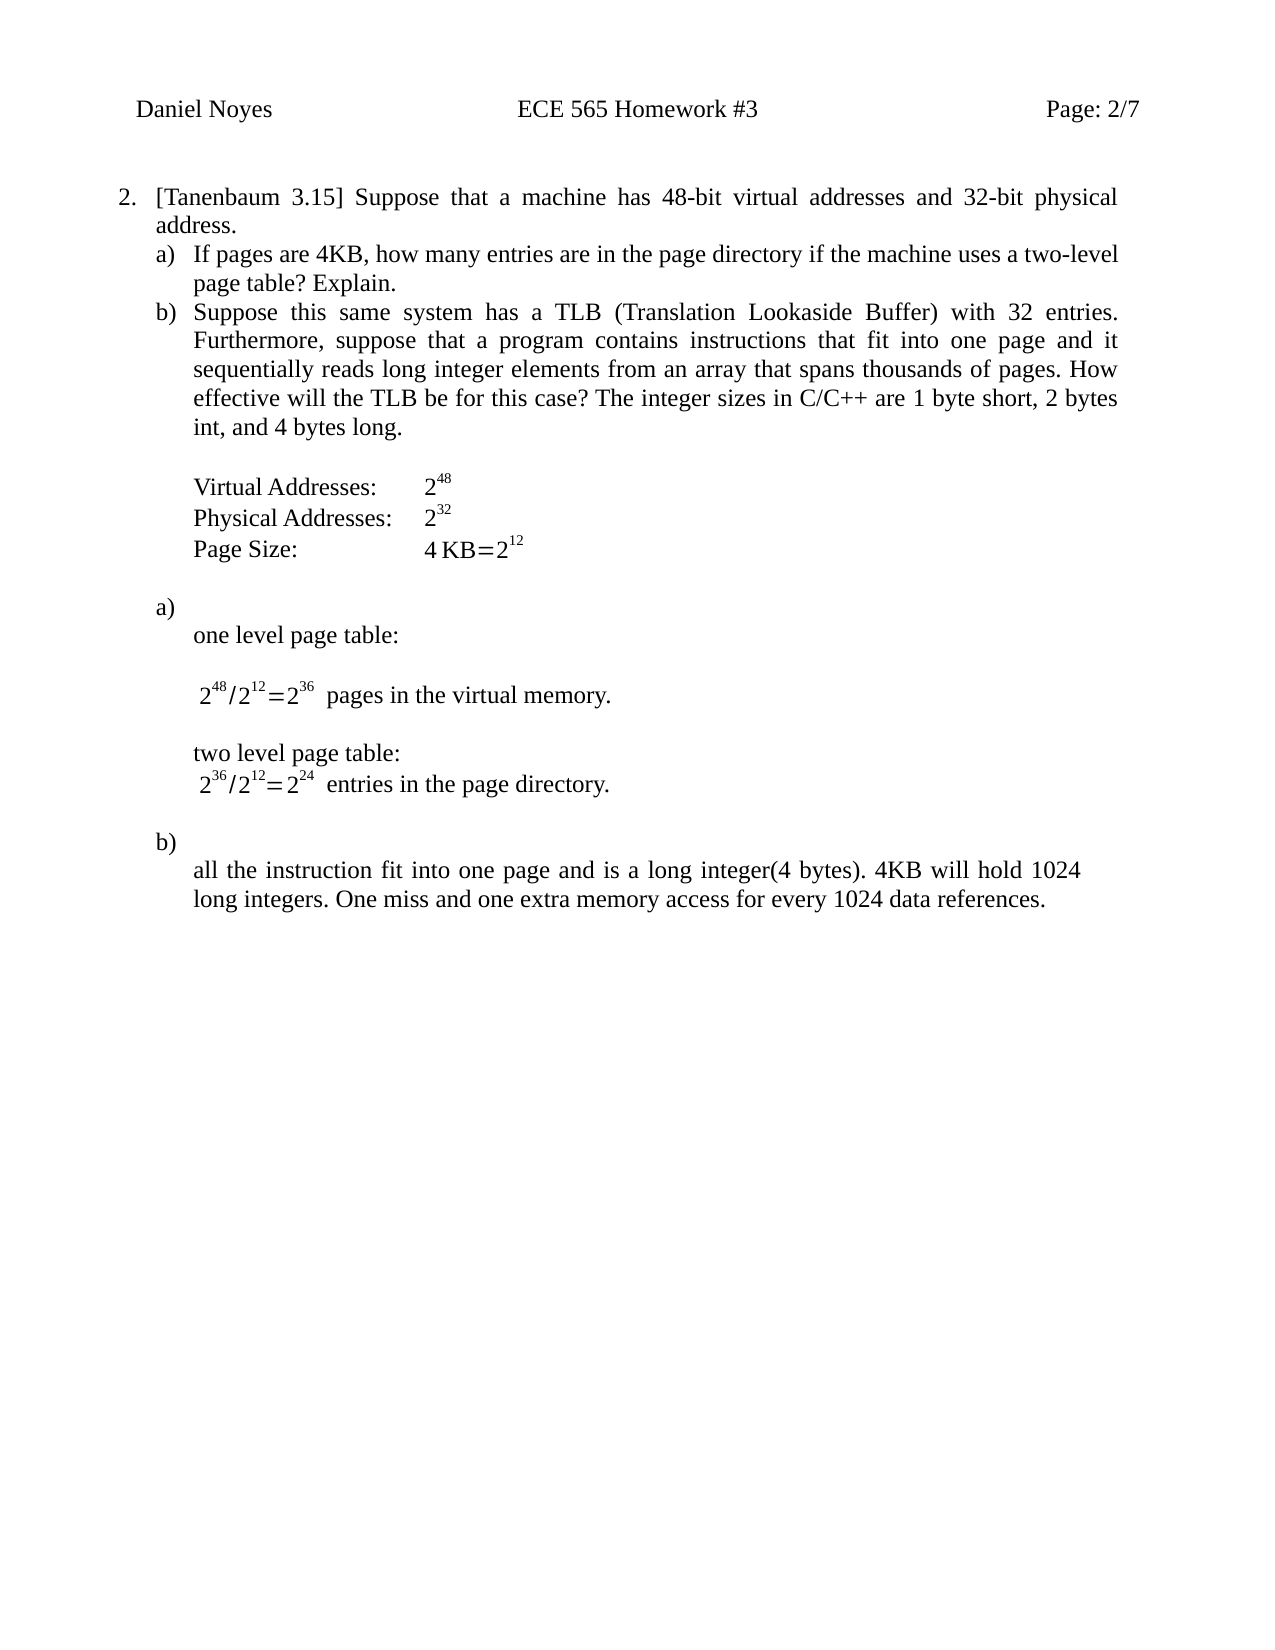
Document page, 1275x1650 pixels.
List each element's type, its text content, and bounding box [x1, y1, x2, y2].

list Suppose this same system has a TLB (Translation Lookaside Buffer) with 32 entries. Furthermore, suppose that a program contains instructions that fit into one page and it sequentially reads long integer elements from an array that spans thousands of pages. How effective will the TLB be for this case? The integer sizes in C/C++ are 1 byte short, 2 bytes int, and 4 bytes long. [156, 297, 1119, 440]
text one level page table: [193, 620, 1082, 649]
text Page Size: [193, 532, 1082, 563]
text a) [156, 592, 1082, 620]
list If pages are 4KB, how many entries are in the page directory if the machine uses a two-level page table? Explain. [156, 239, 1119, 297]
text all the instruction fit into one page and is a long integer(4 bytes). 4KB will hold 1024 long integers. One miss and one extra memory access for every 1024 data references. [193, 855, 1082, 913]
text entries in the page directory. [193, 767, 1082, 798]
text Physical Addresses: [193, 500, 1082, 532]
text pages in the virtual memory. [193, 678, 1082, 709]
text Virtual Addresses: [193, 469, 1082, 500]
text b) [156, 827, 1082, 855]
text two level page table: [193, 738, 1082, 767]
list [Tanenbaum 3.15] Suppose that a machine has 48-bit virtual addresses and 32-bit physical address. [118, 182, 1119, 239]
